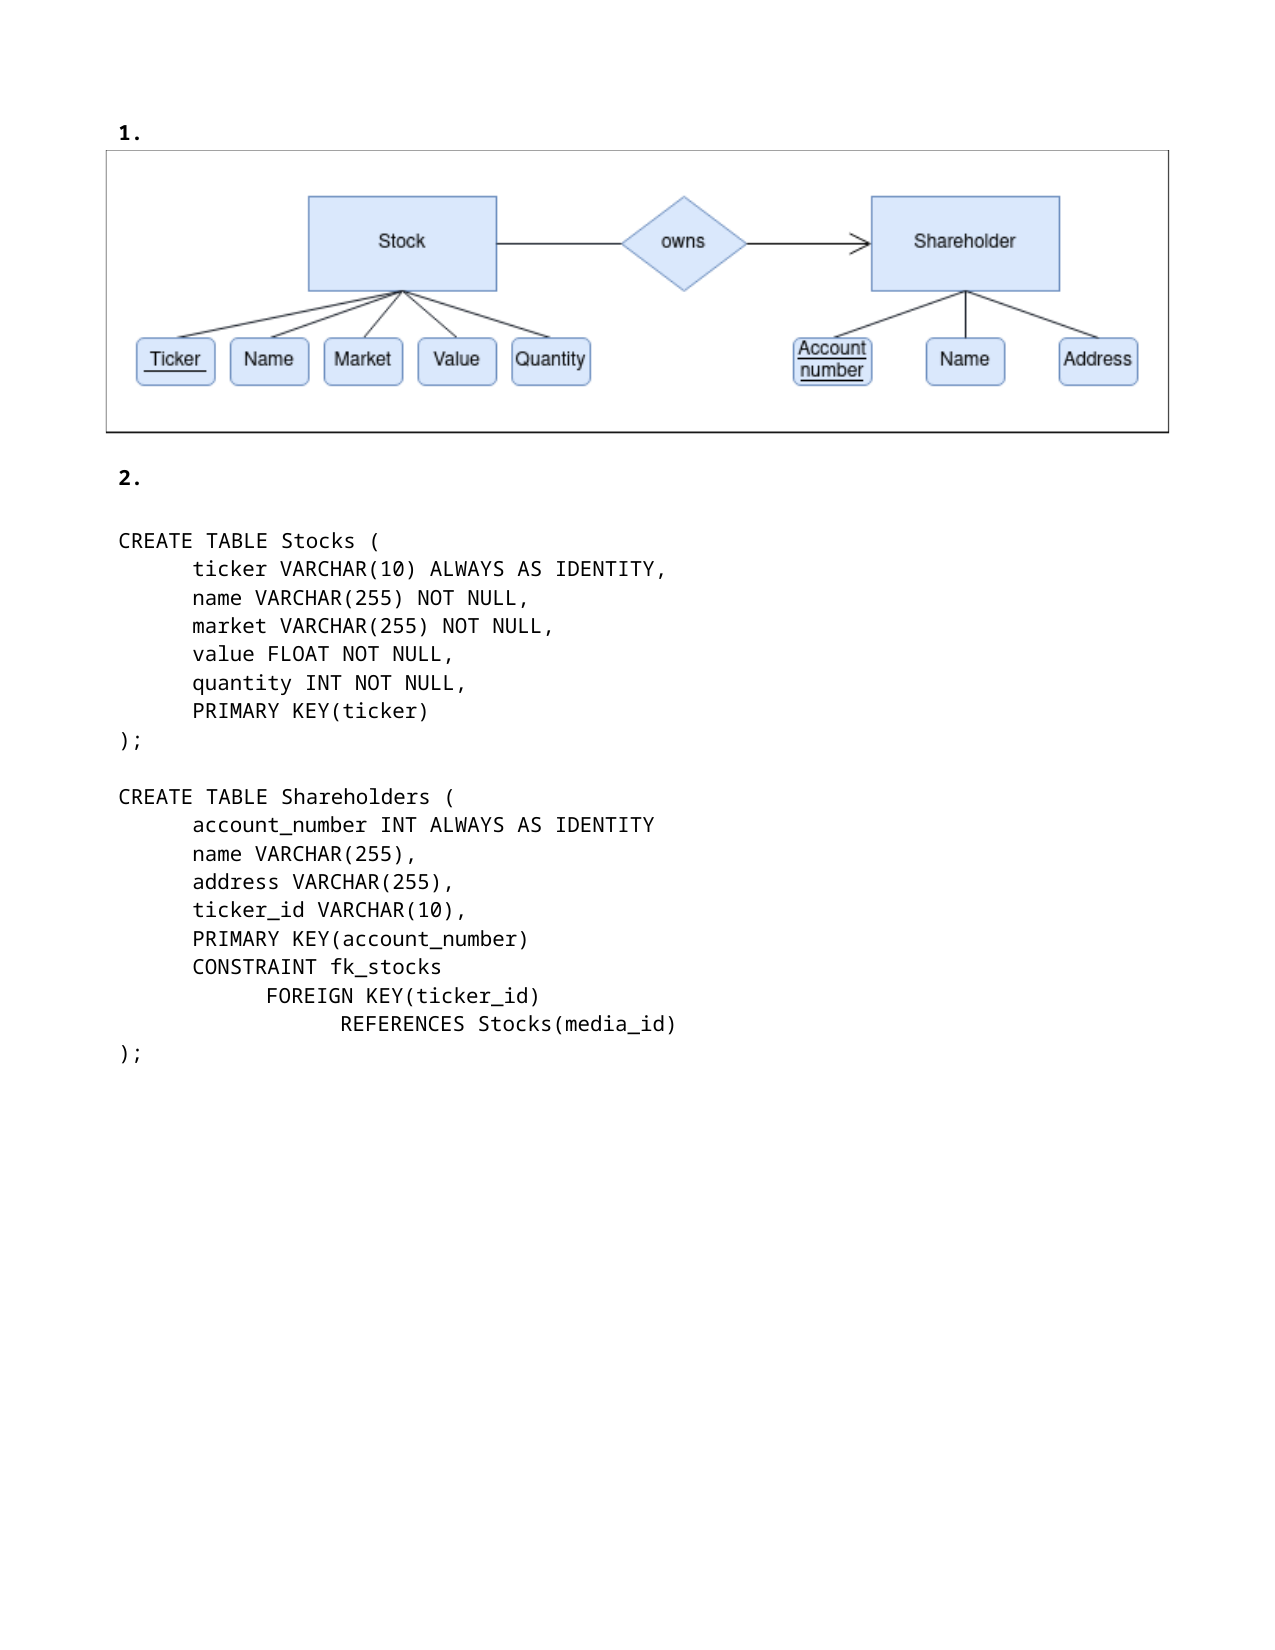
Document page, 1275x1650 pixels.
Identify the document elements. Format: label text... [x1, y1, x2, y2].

text ); [118, 725, 1157, 753]
text market VARCHAR(255) NOT NULL, [118, 611, 1157, 639]
text value FLOAT NOT NULL, [118, 639, 1157, 668]
text REFERENCES Stocks(media_id) [118, 1009, 1157, 1038]
text quantity INT NOT NULL, [118, 668, 1157, 696]
text PRIMARY KEY(account_number) [118, 924, 1157, 952]
text FOREIGN KEY(ticker_id) [118, 981, 1157, 1009]
text ticker VARCHAR(10) ALWAYS AS IDENTITY, [118, 554, 1157, 583]
text 1. [118, 118, 1157, 147]
text ticker_id VARCHAR(10), [118, 896, 1157, 924]
text CONSTRAINT fk_stocks [118, 952, 1157, 981]
text 2. [118, 463, 1157, 492]
text address VARCHAR(255), [118, 867, 1157, 896]
text name VARCHAR(255) NOT NULL, [118, 583, 1157, 611]
picture [105, 150, 1170, 435]
text account_number INT ALWAYS AS IDENTITY [118, 810, 1157, 839]
text CREATE TABLE Stocks ( [118, 526, 1157, 554]
text name VARCHAR(255), [118, 839, 1157, 867]
text PRIMARY KEY(ticker) [118, 696, 1157, 725]
text ); [118, 1038, 1157, 1066]
text CREATE TABLE Shareholders ( [118, 782, 1157, 810]
